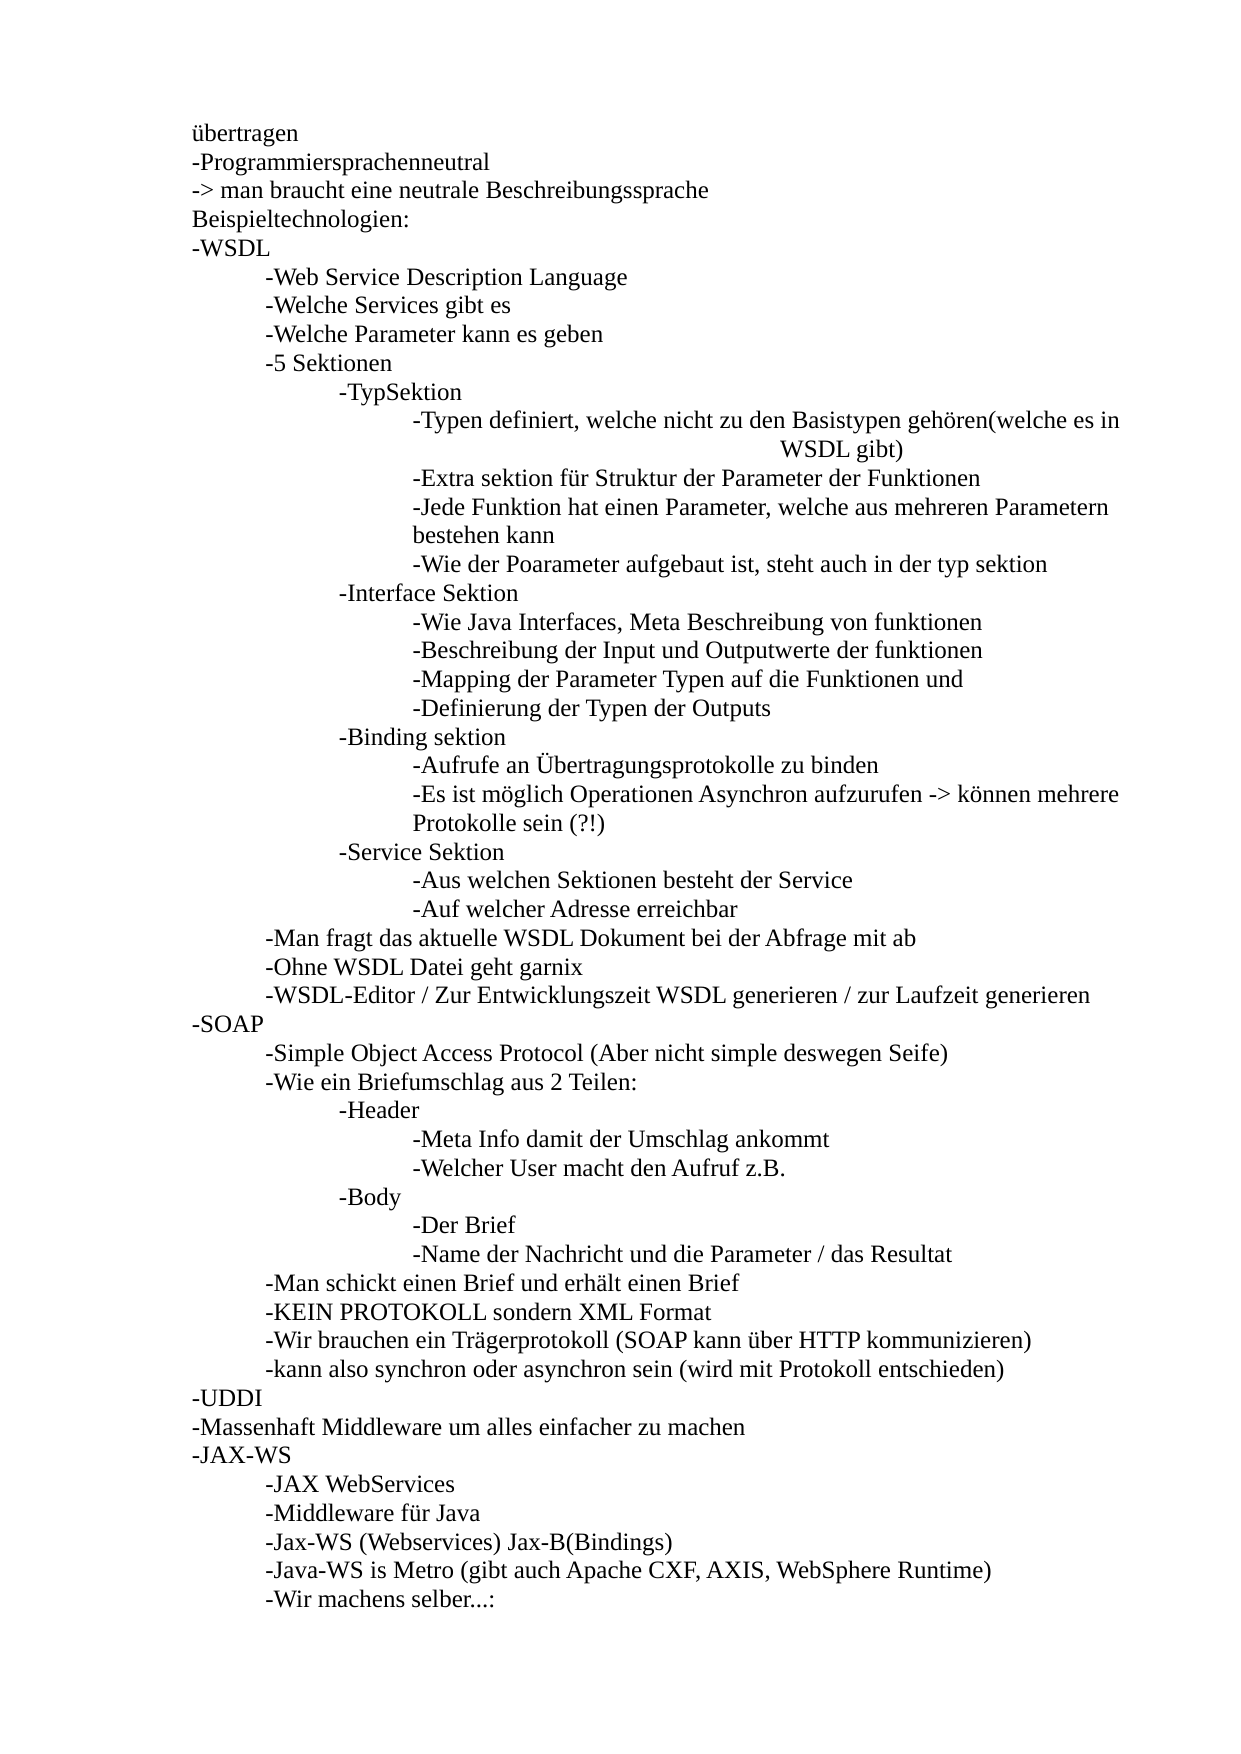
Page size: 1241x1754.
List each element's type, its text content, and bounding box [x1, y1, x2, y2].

text -Meta Info damit der Umschlag ankommt [118, 1124, 1122, 1153]
text -Wir machens selber...: [118, 1584, 1122, 1613]
text Beispieltechnologien: [118, 204, 1122, 233]
text -Man schickt einen Brief und erhält einen Brief [118, 1268, 1122, 1297]
text -Es ist möglich Operationen Asynchron aufzurufen -> können mehrere Protokolle sein (?!) [118, 779, 1122, 837]
text -Name der Nachricht und die Parameter / das Resultat [118, 1239, 1122, 1268]
text -Body [118, 1182, 1122, 1211]
text -Wie der Poarameter aufgebaut ist, steht auch in der typ sektion [118, 549, 1122, 578]
text -JAX-WS [118, 1441, 1122, 1469]
text -TypSektion [118, 377, 1122, 406]
text -UDDI [118, 1383, 1122, 1412]
text -Aufrufe an Übertragungsprotokolle zu binden [118, 751, 1122, 779]
text -Auf welcher Adresse erreichbar [118, 894, 1122, 923]
text -Welcher User macht den Aufruf z.B. [118, 1153, 1122, 1182]
text -WSDL [118, 233, 1122, 262]
text -5 Sektionen [118, 348, 1122, 377]
text -Beschreibung der Input und Outputwerte der funktionen [118, 636, 1122, 664]
text -Java-WS is Metro (gibt auch Apache CXF, AXIS, WebSphere Runtime) [118, 1556, 1122, 1584]
text -Massenhaft Middleware um alles einfacher zu machen [118, 1412, 1122, 1441]
text -Welche Services gibt es [118, 291, 1122, 319]
text -SOAP [118, 1009, 1122, 1038]
text -Middleware für Java [118, 1498, 1122, 1527]
text -> man braucht eine neutrale Beschreibungssprache [118, 176, 1122, 204]
text -Jede Funktion hat einen Parameter, welche aus mehreren Parametern bestehen kann [118, 492, 1122, 549]
text -kann also synchron oder asynchron sein (wird mit Protokoll entschieden) [118, 1354, 1122, 1383]
text -Service Sektion [118, 837, 1122, 866]
text -Extra sektion für Struktur der Parameter der Funktionen [118, 463, 1122, 492]
text -Jax-WS (Webservices) Jax-B(Bindings) [118, 1527, 1122, 1556]
text -Programmiersprachenneutral [118, 147, 1122, 176]
text übertragen [118, 118, 1122, 147]
text -Aus welchen Sektionen besteht der Service [118, 866, 1122, 894]
text -Ohne WSDL Datei geht garnix [118, 952, 1122, 981]
text -KEIN PROTOKOLL sondern XML Format [118, 1297, 1122, 1326]
text -Mapping der Parameter Typen auf die Funktionen und [118, 664, 1122, 693]
text -Wie Java Interfaces, Meta Beschreibung von funktionen [118, 607, 1122, 636]
text -WSDL-Editor / Zur Entwicklungszeit WSDL generieren / zur Laufzeit generieren [118, 981, 1122, 1009]
text -Typen definiert, welche nicht zu den Basistypen gehören(welche es in WSDL gibt) [118, 406, 1122, 463]
text -Binding sektion [118, 722, 1122, 751]
text -Man fragt das aktuelle WSDL Dokument bei der Abfrage mit ab [118, 923, 1122, 952]
text -Interface Sektion [118, 578, 1122, 607]
text -Der Brief [118, 1211, 1122, 1239]
text -Header [118, 1096, 1122, 1124]
text -Definierung der Typen der Outputs [118, 693, 1122, 722]
text -Welche Parameter kann es geben [118, 319, 1122, 348]
text -Simple Object Access Protocol (Aber nicht simple deswegen Seife) [118, 1038, 1122, 1067]
text -Wir brauchen ein Trägerprotokoll (SOAP kann über HTTP kommunizieren) [118, 1326, 1122, 1354]
text -Wie ein Briefumschlag aus 2 Teilen: [118, 1067, 1122, 1096]
text -JAX WebServices [118, 1469, 1122, 1498]
text -Web Service Description Language [118, 262, 1122, 291]
